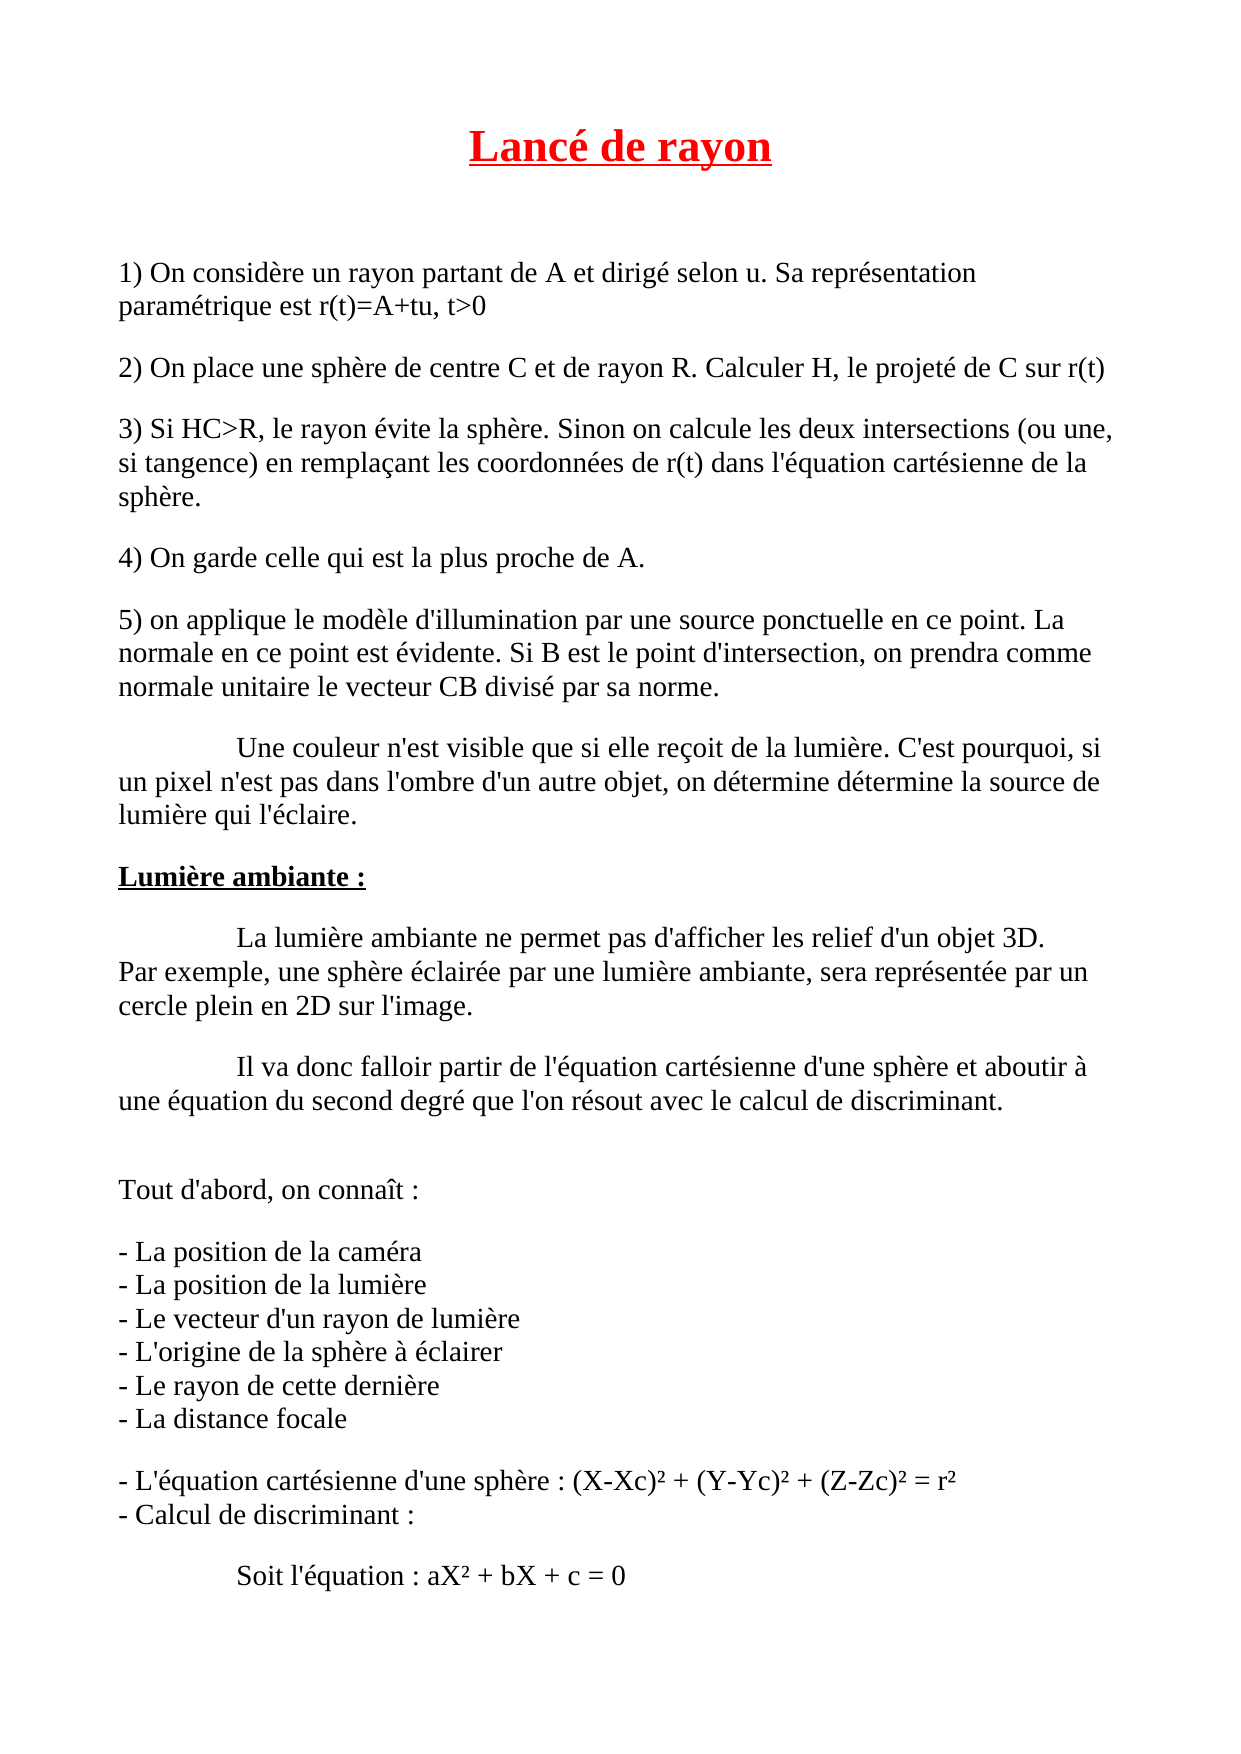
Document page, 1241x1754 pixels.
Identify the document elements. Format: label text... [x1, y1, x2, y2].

text Soit l'équation : aX² + bX + c = 0 [118, 1558, 1122, 1592]
text 3) Si HC>R, le rayon évite la sphère. Sinon on calcule les deux intersections (ou une, si tangence) en remplaçant les coordonnées de r(t) dans l'équation cartésienne de la sphère. [118, 412, 1122, 512]
text Tout d'abord, on connaît : [118, 1172, 1122, 1206]
text 4) On garde celle qui est la plus proche de A. [118, 540, 1122, 574]
text - L'origine de la sphère à éclairer [118, 1334, 1122, 1368]
text 5) on applique le modèle d'illumination par une source ponctuelle en ce point. La normale en ce point est évidente. Si B est le point d'intersection, on prendra comme normale unitaire le vecteur CB divisé par sa norme. [118, 602, 1122, 702]
text Une couleur n'est visible que si elle reçoit de la lumière. C'est pourquoi, si un pixel n'est pas dans l'ombre d'un autre objet, on détermine détermine la source de lumière qui l'éclaire. [118, 730, 1122, 831]
text - La position de la lumière [118, 1267, 1122, 1301]
text Lumière ambiante : [118, 859, 1122, 893]
text 2) On place une sphère de centre C et de rayon R. Calculer H, le projeté de C sur r(t) [118, 350, 1122, 383]
text La lumière ambiante ne permet pas d'afficher les relief d'un objet 3D. [118, 921, 1122, 954]
text - La position de la caméra [118, 1234, 1122, 1267]
text - Calcul de discriminant : [118, 1497, 1122, 1530]
text Il va donc falloir partir de l'équation cartésienne d'une sphère et aboutir à une équation du second degré que l'on résout avec le calcul de discriminant. [118, 1049, 1122, 1116]
text Lancé de rayon [118, 118, 1122, 171]
text - Le vecteur d'un rayon de lumière [118, 1301, 1122, 1334]
text - La distance focale [118, 1402, 1122, 1435]
text Par exemple, une sphère éclairée par une lumière ambiante, sera représentée par un cercle plein en 2D sur l'image. [118, 954, 1122, 1021]
text - L'équation cartésienne d'une sphère : (X-Xc)² + (Y-Yc)² + (Z-Zc)² = r² [118, 1463, 1122, 1497]
text 1) On considère un rayon partant de A et dirigé selon u. Sa représentation paramétrique est r(t)=A+tu, t>0 [118, 255, 1122, 322]
text - Le rayon de cette dernière [118, 1368, 1122, 1402]
